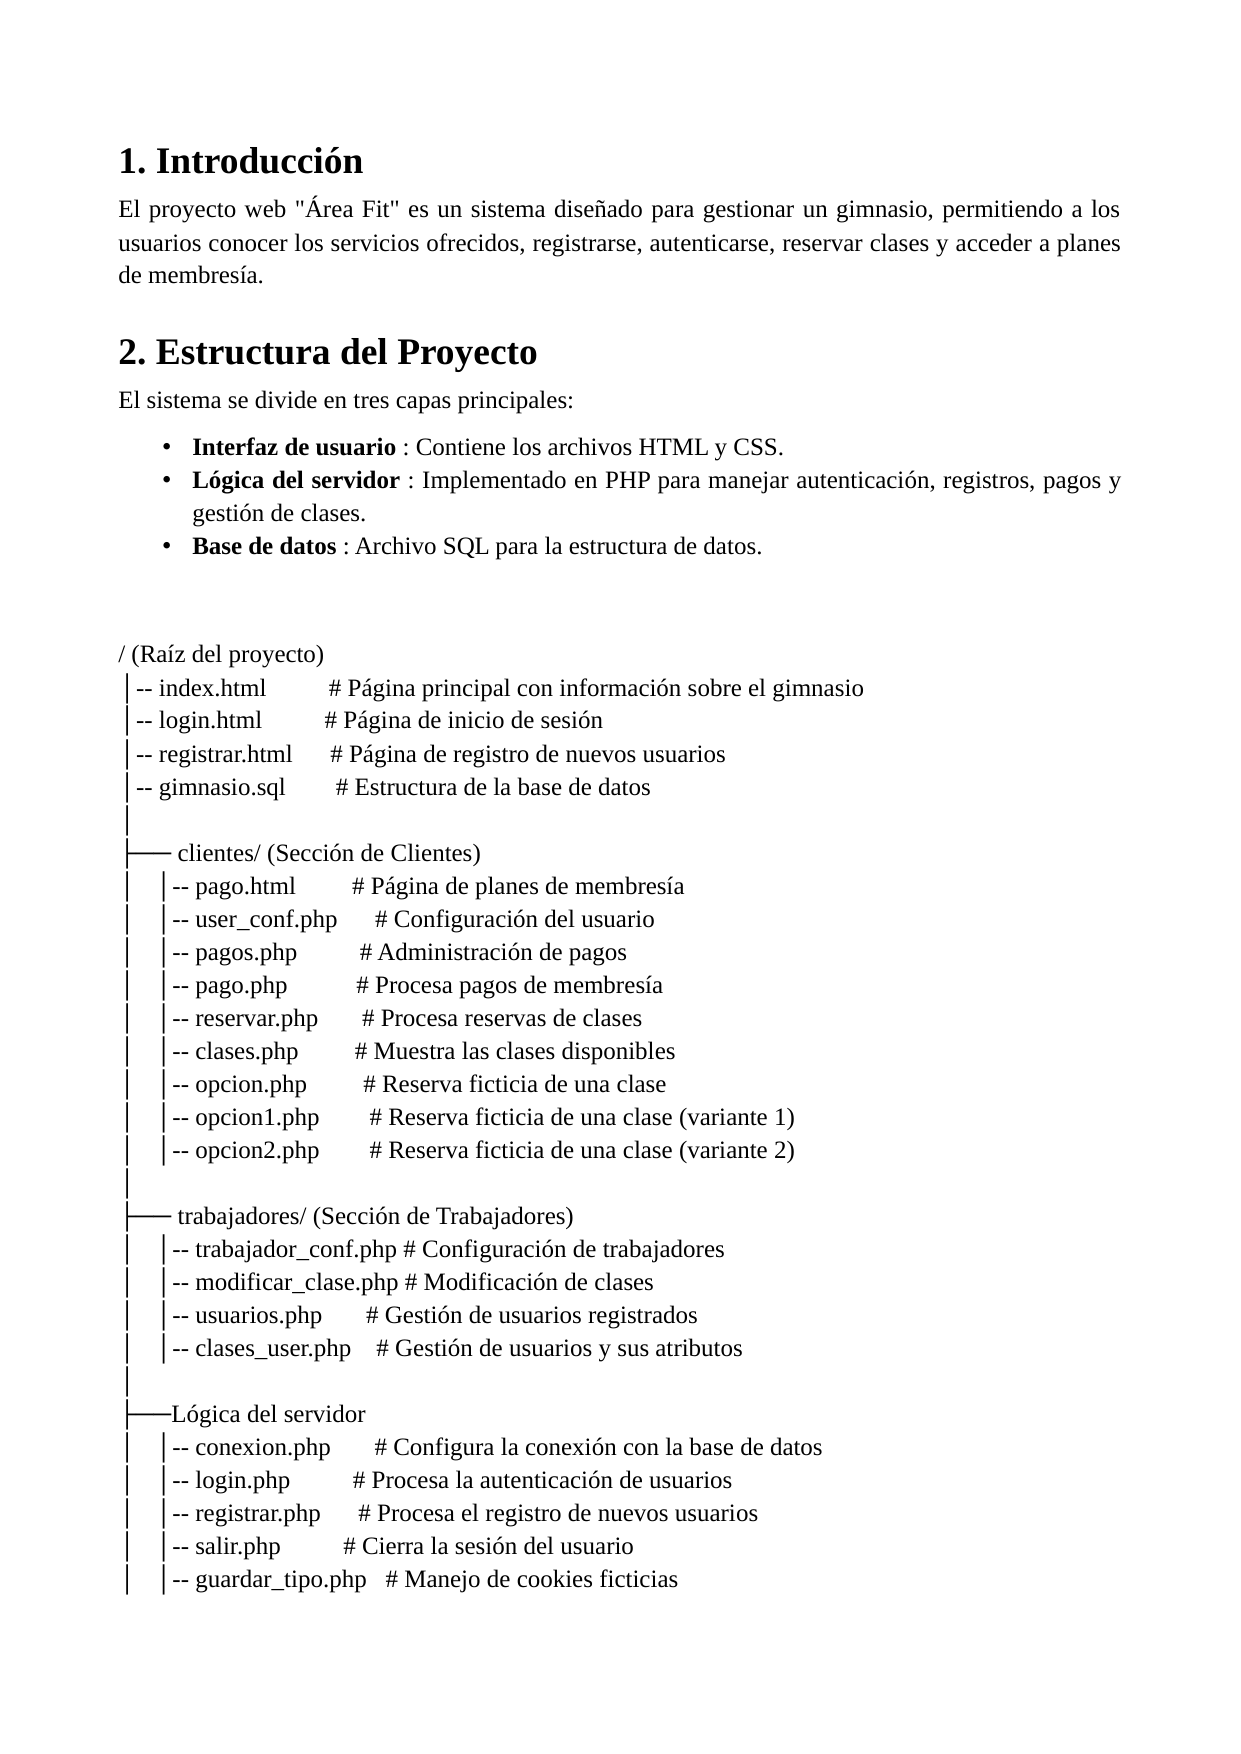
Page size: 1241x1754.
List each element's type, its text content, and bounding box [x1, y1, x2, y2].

text / (Raíz del proyecto) │-- index.html # Página principal con información sobre el gimnasio │-- login.html # Página de inicio de sesión │-- registrar.html # Página de registro de nuevos usuarios │-- gimnasio.sql # Estructura de la base de datos │ ├── clientes/ (Sección de Clientes) │ │-- pago.html # Página de planes de membresía │ │-- user_conf.php # Configuración del usuario │ │-- pagos.php # Administración de pagos │ │-- pago.php # Procesa pagos de membresía │ │-- reservar.php # Procesa reservas de clases │ │-- clases.php # Muestra las clases disponibles │ │-- opcion.php # Reserva ficticia de una clase │ │-- opcion1.php # Reserva ficticia de una clase (variante 1) │ │-- opcion2.php # Reserva ficticia de una clase (variante 2) │ ├── trabajadores/ (Sección de Trabajadores) │ │-- trabajador_conf.php # Configuración de trabajadores │ │-- modificar_clase.php # Modificación de clases │ │-- usuarios.php # Gestión de usuarios registrados │ │-- clases_user.php # Gestión de usuarios y sus atributos │ ├──Lógica del servidor │ │-- conexion.php # Configura la conexión con la base de datos │ │-- login.php # Procesa la autenticación de usuarios │ │-- registrar.php # Procesa el registro de nuevos usuarios │ │-- salir.php # Cierra la sesión del usuario │ │-- guardar_tipo.php # Manejo de cookies ficticias [118, 639, 1122, 1593]
text El proyecto web "Área Fit" es un sistema diseñado para gestionar un gimnasio, permitiendo a los usuarios conocer los servicios ofrecidos, registrarse, autenticarse, reservar clases y acceder a planes de membresía. [118, 194, 1122, 289]
subtitle 2. Estructura del Proyecto [118, 329, 1122, 372]
text El sistema se divide en tres capas principales: [118, 385, 1122, 413]
list Lógica del servidor : Implementado en PHP para manejar autenticación, registros, pagos y gestión de clases. [162, 465, 1122, 527]
list Interfaz de usuario : Contiene los archivos HTML y CSS. [162, 432, 1122, 461]
subtitle 1. Introducción [118, 139, 1122, 182]
list Base de datos : Archivo SQL para la estructura de datos. [162, 531, 1122, 560]
